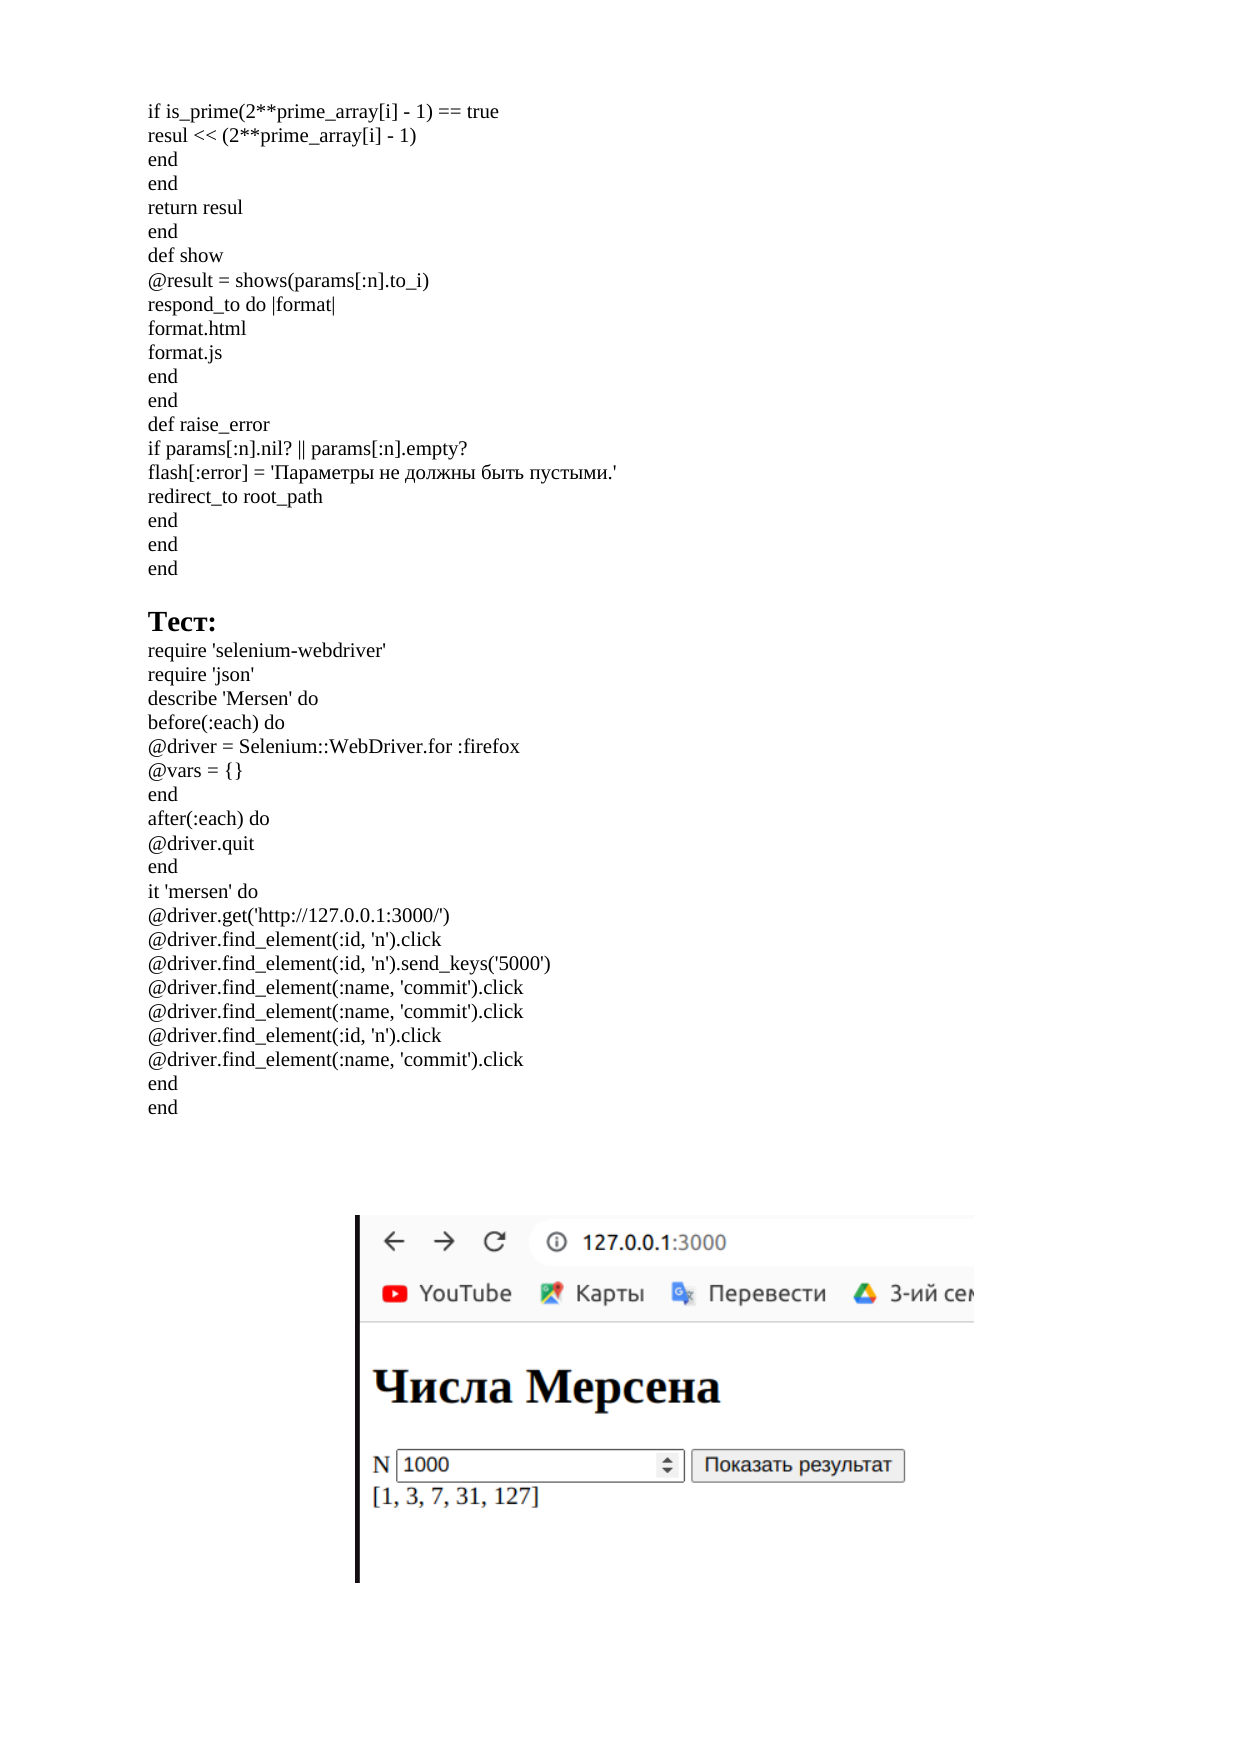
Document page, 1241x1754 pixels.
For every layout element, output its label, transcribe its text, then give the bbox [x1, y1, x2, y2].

picture [355, 1215, 974, 1583]
text describe 'Mersen' do [148, 686, 1181, 710]
text end [148, 782, 1181, 806]
text end [148, 219, 1181, 243]
text def show [148, 243, 1181, 267]
text @driver = Selenium::WebDriver.for :firefox [148, 734, 1181, 758]
text Тест: [148, 604, 1181, 638]
text require 'selenium-webdriver' [148, 638, 1181, 662]
text flash[:error] = 'Параметры не должны быть пустыми.' [148, 460, 1181, 484]
text @vars = {} [148, 758, 1181, 782]
text @result = shows(params[:n].to_i) [148, 267, 1181, 292]
text @driver.get('http://127.0.0.1:3000/') [148, 903, 1181, 927]
text if is_prime(2**prime_array[i] - 1) == true [148, 99, 1181, 123]
text @driver.find_element(:id, 'n').click [148, 1023, 1181, 1047]
text end [148, 556, 1181, 580]
text end [148, 1095, 1181, 1119]
text end [148, 388, 1181, 412]
text format.js [148, 340, 1181, 364]
text def raise_error [148, 412, 1181, 436]
text @driver.quit [148, 830, 1181, 854]
text format.html [148, 316, 1181, 340]
text end [148, 854, 1181, 878]
text if params[:n].nil? || params[:n].empty? [148, 436, 1181, 460]
text after(:each) do [148, 806, 1181, 830]
text return resul [148, 195, 1181, 219]
text end [148, 1071, 1181, 1095]
text end [148, 171, 1181, 195]
text end [148, 508, 1181, 532]
text @driver.find_element(:name, 'commit').click [148, 1047, 1181, 1071]
text @driver.find_element(:name, 'commit').click [148, 999, 1181, 1023]
text end [148, 532, 1181, 556]
text respond_to do |format| [148, 292, 1181, 316]
text it 'mersen' do [148, 878, 1181, 903]
text require 'json' [148, 662, 1181, 686]
text end [148, 364, 1181, 388]
text redirect_to root_path [148, 484, 1181, 508]
text @driver.find_element(:id, 'n').click [148, 927, 1181, 951]
text @driver.find_element(:name, 'commit').click [148, 975, 1181, 999]
text before(:each) do [148, 710, 1181, 734]
text end [148, 147, 1181, 171]
text resul << (2**prime_array[i] - 1) [148, 123, 1181, 147]
text @driver.find_element(:id, 'n').send_keys('5000') [148, 951, 1181, 975]
